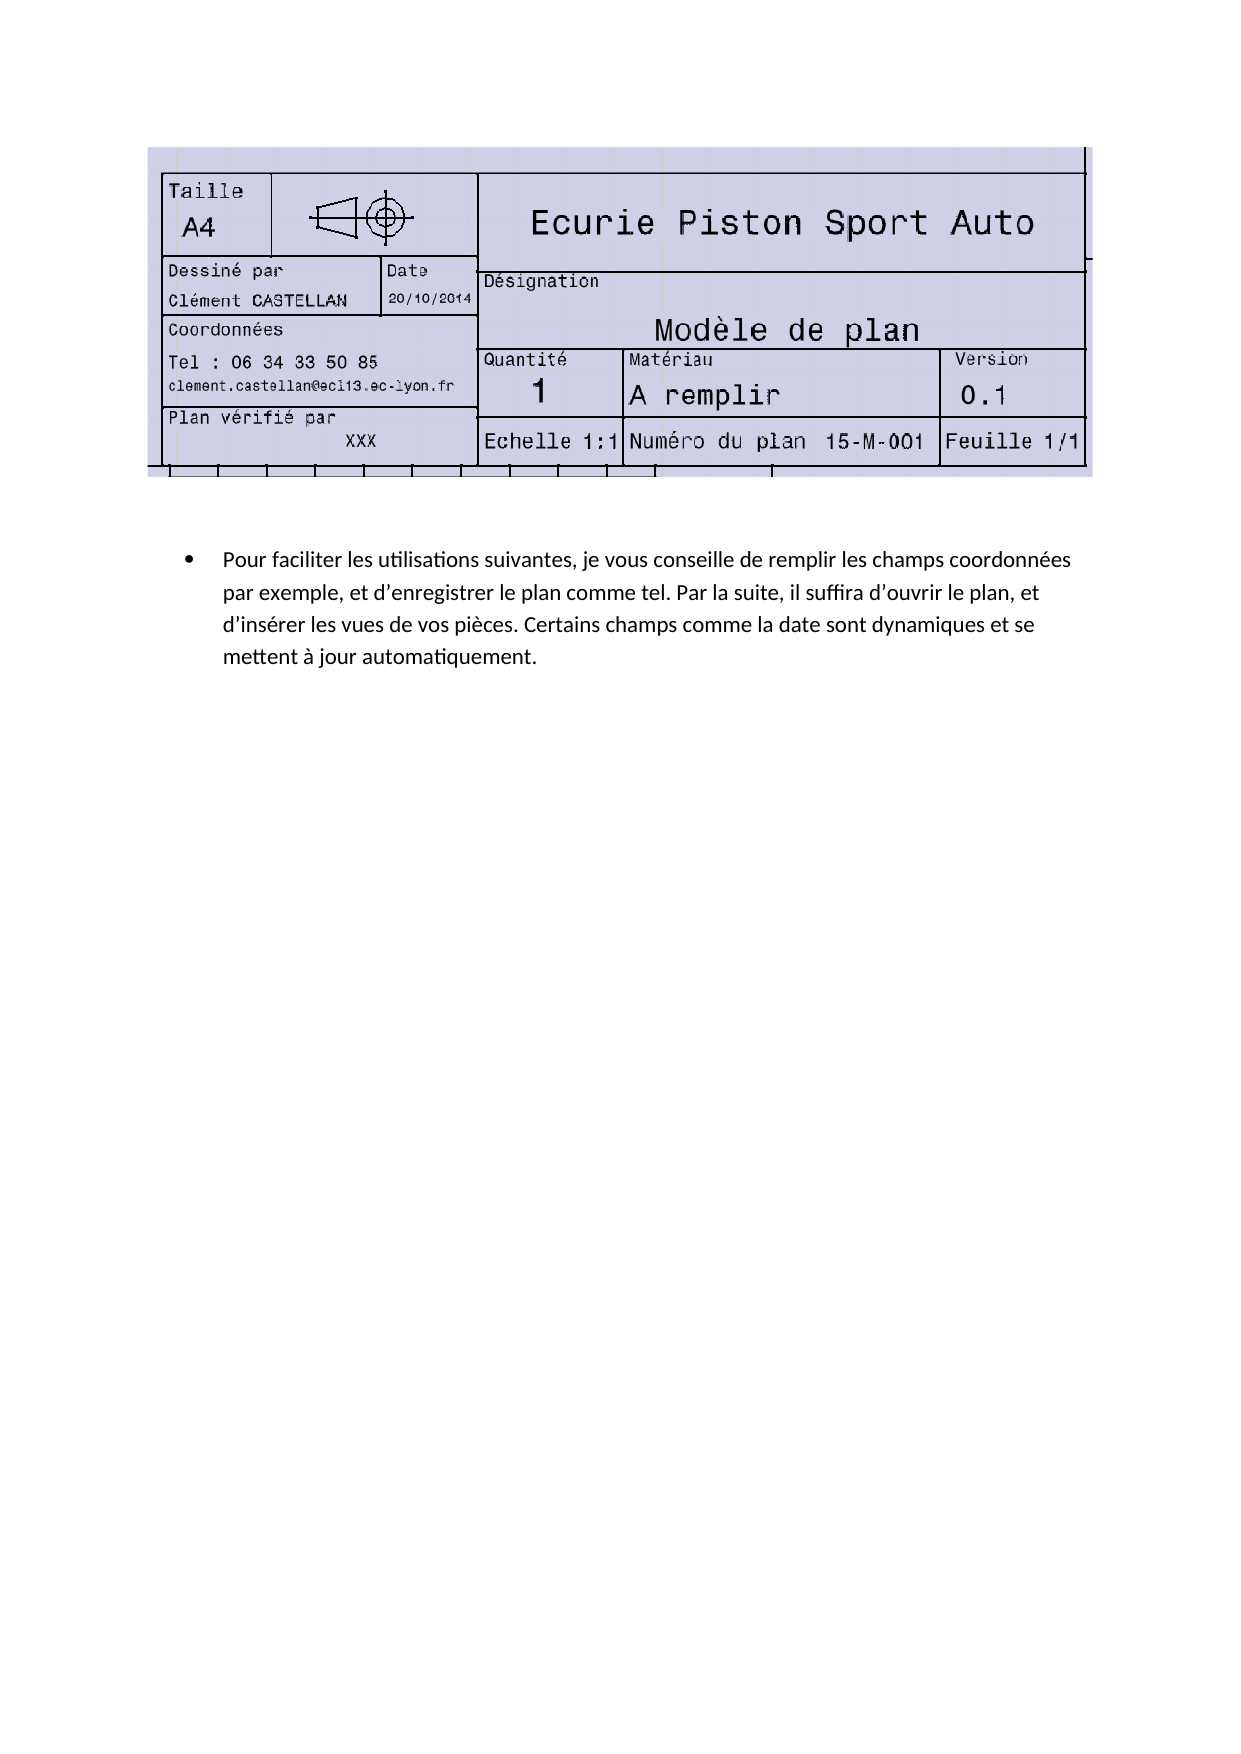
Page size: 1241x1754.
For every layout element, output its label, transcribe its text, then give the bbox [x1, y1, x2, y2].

list Pour faciliter les utilisations suivantes, je vous conseille de remplir les champs coordonnées par exemple, et d’enregistrer le plan comme tel. Par la suite, il suffira d’ouvrir le plan, et d’insérer les vues de vos pièces. Certains champs comme la date sont dynamiques et se mettent à jour automatiquement. [185, 546, 1093, 670]
picture [147, 147, 1093, 477]
